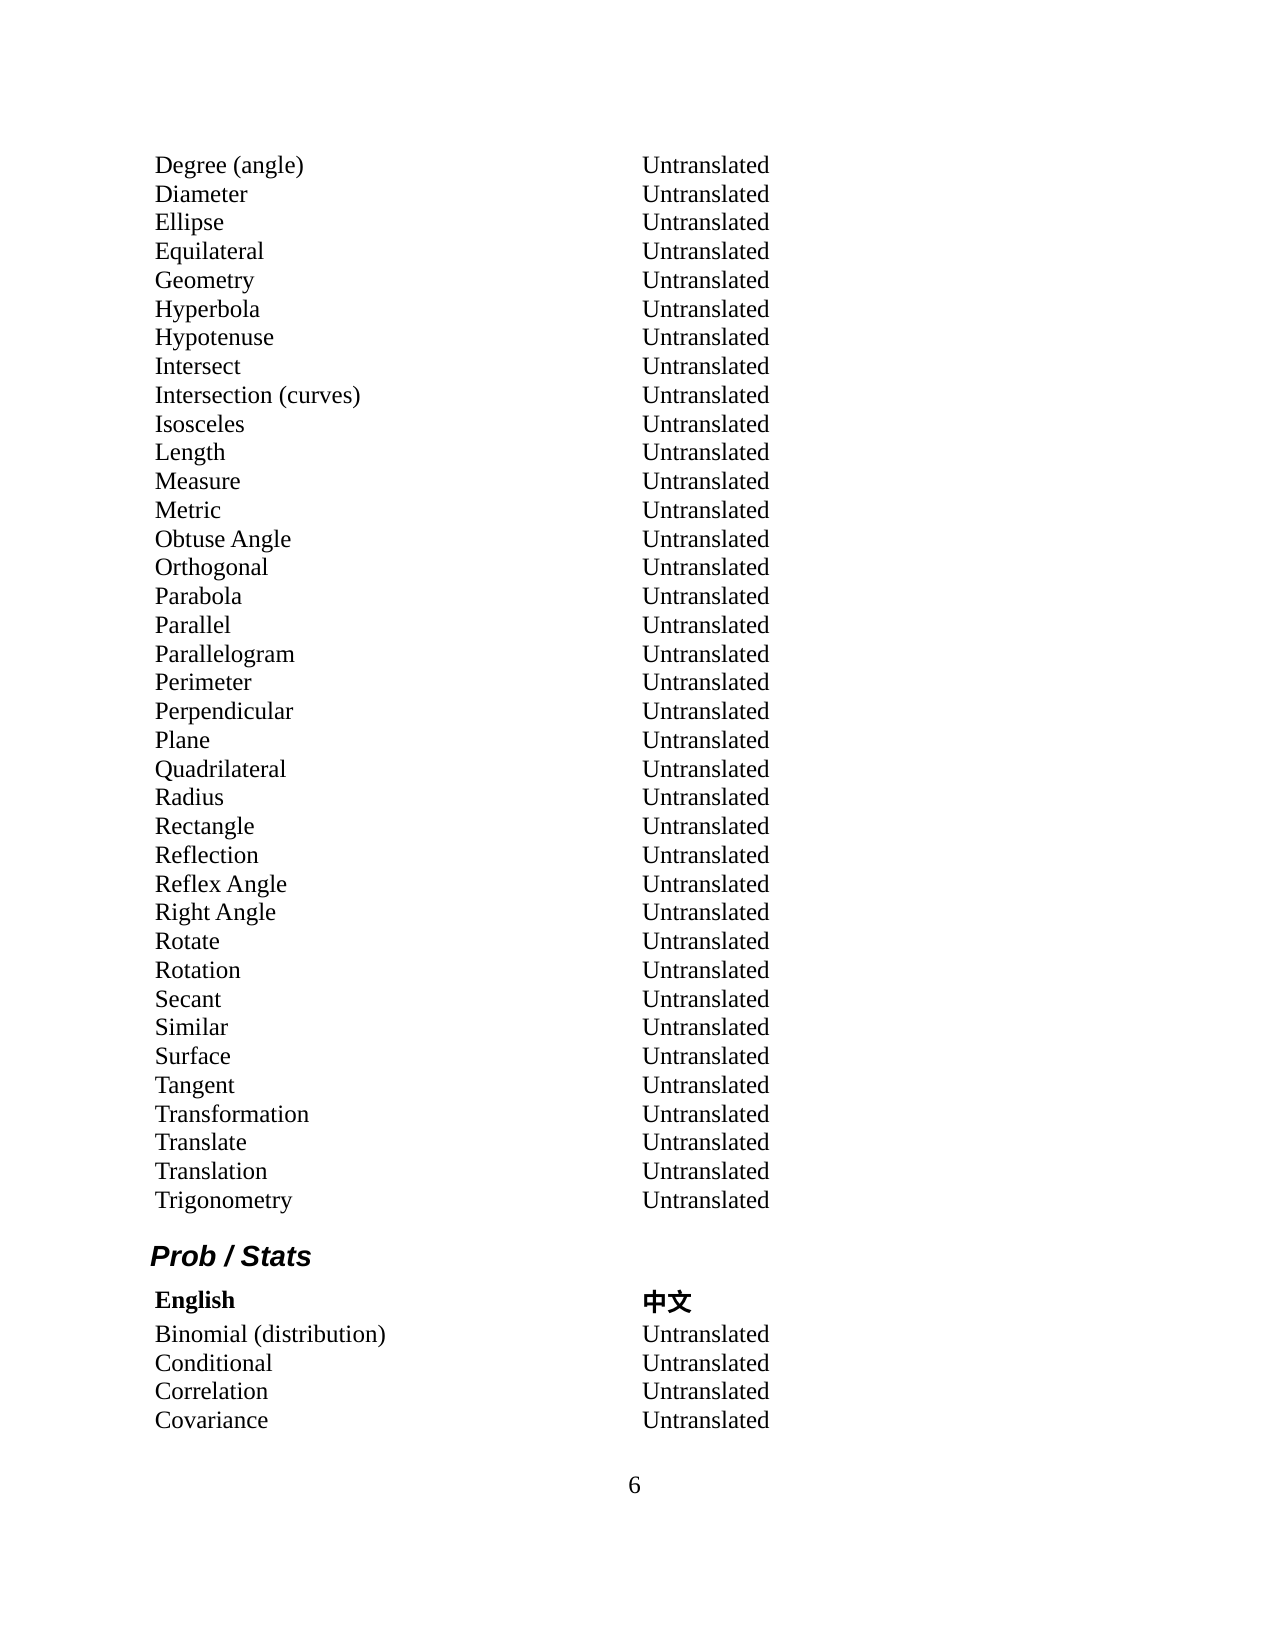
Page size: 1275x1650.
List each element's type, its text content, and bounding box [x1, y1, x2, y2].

table_cell Untranslated [638, 696, 1125, 725]
table_cell Diameter [150, 179, 637, 207]
table_cell Untranslated [638, 639, 1125, 667]
table_cell Untranslated [638, 179, 1125, 207]
table_cell Intersect [150, 351, 637, 380]
table_cell Metric [150, 495, 637, 524]
table_cell Hyperbola [150, 294, 637, 322]
table_cell Untranslated [638, 150, 1125, 179]
table_cell Covariance [150, 1405, 637, 1434]
table_cell Intersection (curves) [150, 380, 637, 409]
table_cell Transformation [150, 1099, 637, 1127]
table_cell Right Angle [150, 898, 637, 926]
table_cell Untranslated [638, 1185, 1125, 1214]
table_cell Untranslated [638, 438, 1125, 466]
table_cell Degree (angle) [150, 150, 637, 179]
table_cell Untranslated [638, 610, 1125, 639]
table_cell Binomial (distribution) [150, 1319, 637, 1348]
table_cell Untranslated [638, 581, 1125, 610]
table_cell Untranslated [638, 869, 1125, 897]
table_cell Untranslated [638, 495, 1125, 524]
subtitle Prob / Stats [150, 1239, 1125, 1272]
table_cell Untranslated [638, 1319, 1125, 1348]
table_cell Obtuse Angle [150, 524, 637, 552]
table_cell Translation [150, 1156, 637, 1185]
table_cell Untranslated [638, 1156, 1125, 1185]
table_cell Untranslated [638, 898, 1125, 926]
table_cell Parallelogram [150, 639, 637, 667]
table_cell Untranslated [638, 380, 1125, 409]
table_cell Untranslated [638, 208, 1125, 236]
table_cell Untranslated [638, 553, 1125, 581]
table_cell Untranslated [638, 351, 1125, 380]
table_cell Length [150, 438, 637, 466]
table_cell Reflection [150, 840, 637, 869]
table_cell Untranslated [638, 668, 1125, 696]
table_cell Untranslated [638, 811, 1125, 840]
table_cell Untranslated [638, 1405, 1125, 1434]
table_cell Geometry [150, 265, 637, 294]
table_cell Untranslated [638, 840, 1125, 869]
table_cell Trigonometry [150, 1185, 637, 1214]
table_cell Parabola [150, 581, 637, 610]
table_cell Measure [150, 466, 637, 495]
table_cell Untranslated [638, 409, 1125, 437]
table_cell Untranslated [638, 1099, 1125, 1127]
table_cell Tangent [150, 1070, 637, 1099]
table_cell Untranslated [638, 1348, 1125, 1376]
table_cell Parallel [150, 610, 637, 639]
table_cell Reflex Angle [150, 869, 637, 897]
table_cell Untranslated [638, 466, 1125, 495]
table_cell Perimeter [150, 668, 637, 696]
table_cell Equilateral [150, 236, 637, 265]
table_cell Secant [150, 984, 637, 1012]
table_cell Untranslated [638, 1128, 1125, 1156]
table_cell Hypotenuse [150, 323, 637, 351]
table_cell Plane [150, 725, 637, 754]
table_cell Untranslated [638, 294, 1125, 322]
table_cell Conditional [150, 1348, 637, 1376]
table_cell Untranslated [638, 236, 1125, 265]
table_cell Orthogonal [150, 553, 637, 581]
table_cell Untranslated [638, 323, 1125, 351]
table_cell Untranslated [638, 783, 1125, 811]
table_cell Untranslated [638, 1013, 1125, 1041]
table_cell Untranslated [638, 1376, 1125, 1405]
table_cell Surface [150, 1041, 637, 1070]
table_cell Isosceles [150, 409, 637, 437]
table_cell Untranslated [638, 754, 1125, 782]
table_header English [150, 1285, 637, 1319]
table_cell Correlation [150, 1376, 637, 1405]
table_cell Rotate [150, 926, 637, 955]
table_cell Untranslated [638, 926, 1125, 955]
table_cell Rotation [150, 955, 637, 984]
table_cell Untranslated [638, 984, 1125, 1012]
table_cell Untranslated [638, 265, 1125, 294]
table_cell Untranslated [638, 725, 1125, 754]
table_header 中文 [638, 1285, 1125, 1319]
table_cell Similar [150, 1013, 637, 1041]
table_cell Ellipse [150, 208, 637, 236]
table_cell Untranslated [638, 1070, 1125, 1099]
table_cell Radius [150, 783, 637, 811]
table_cell Perpendicular [150, 696, 637, 725]
table_cell Translate [150, 1128, 637, 1156]
table_cell Untranslated [638, 1041, 1125, 1070]
table_cell Untranslated [638, 524, 1125, 552]
table_cell Quadrilateral [150, 754, 637, 782]
table_cell Rectangle [150, 811, 637, 840]
table_cell Untranslated [638, 955, 1125, 984]
